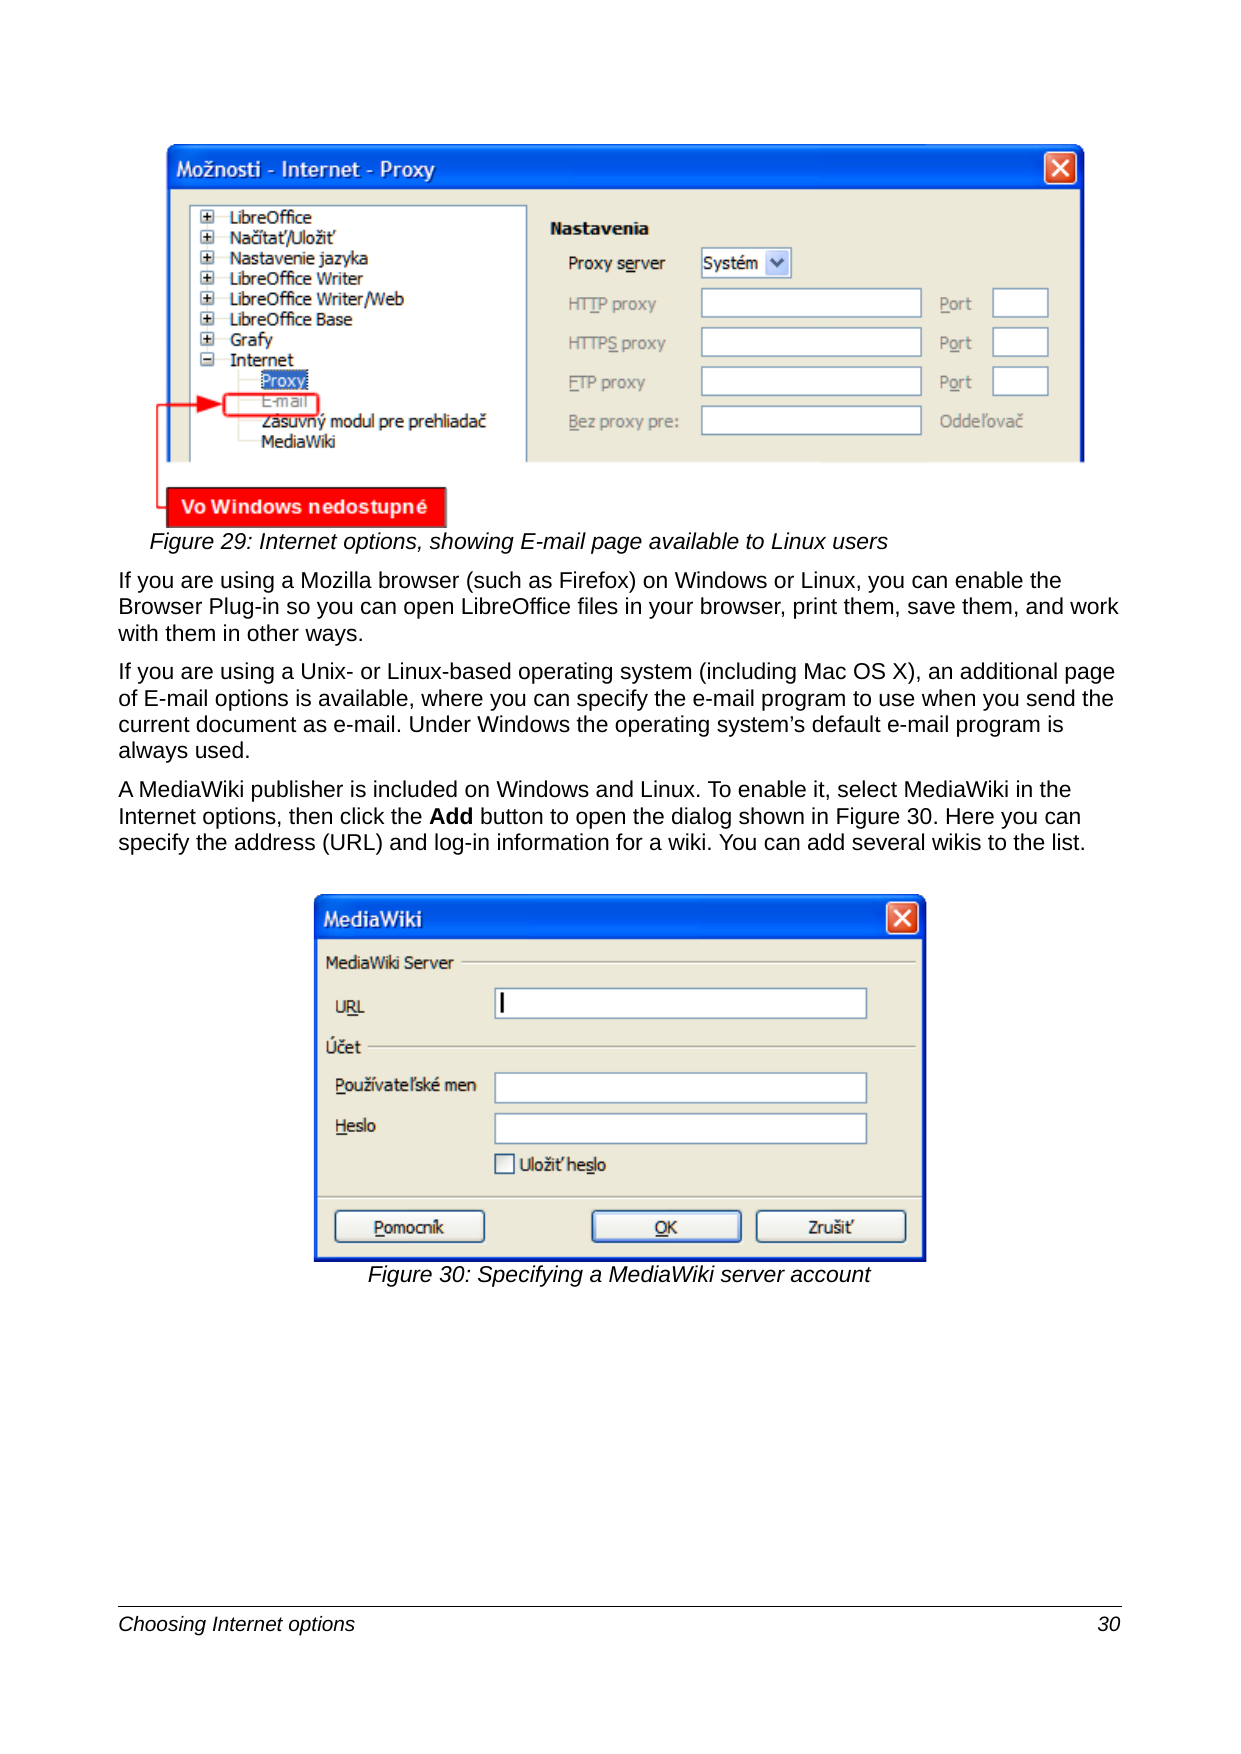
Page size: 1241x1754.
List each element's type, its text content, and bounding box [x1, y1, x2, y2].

text Figure 29: Internet options, showing E-mail page available to Linux users [149, 151, 1091, 554]
picture [156, 144, 1085, 528]
text If you are using a Unix- or Linux-based operating system (including Mac OS X), an additional page of E-mail options is available, where you can specify the e-mail program to use when you send the current document as e-mail. Under Windows the operating system’s default e-mail program is always used. [118, 658, 1122, 764]
picture [313, 894, 927, 1262]
text If you are using a Mozilla browser (such as Firefox) on Windows or Linux, you can enable the Browser Plug-in so you can open LibreOffice files in your browser, print them, save them, and work with them in other ways. [118, 567, 1122, 646]
text A MediaWiki publisher is included on Windows and Linux. To enable it, select MediaWiki in the Internet options, then click the Add button to open the dialog shown in Figure 30. Here you can specify the address (URL) and log-in information for a wiki. You can add several wikis to the list. [118, 776, 1122, 855]
text Figure 30: Specifying a MediaWiki server account [311, 901, 929, 1288]
